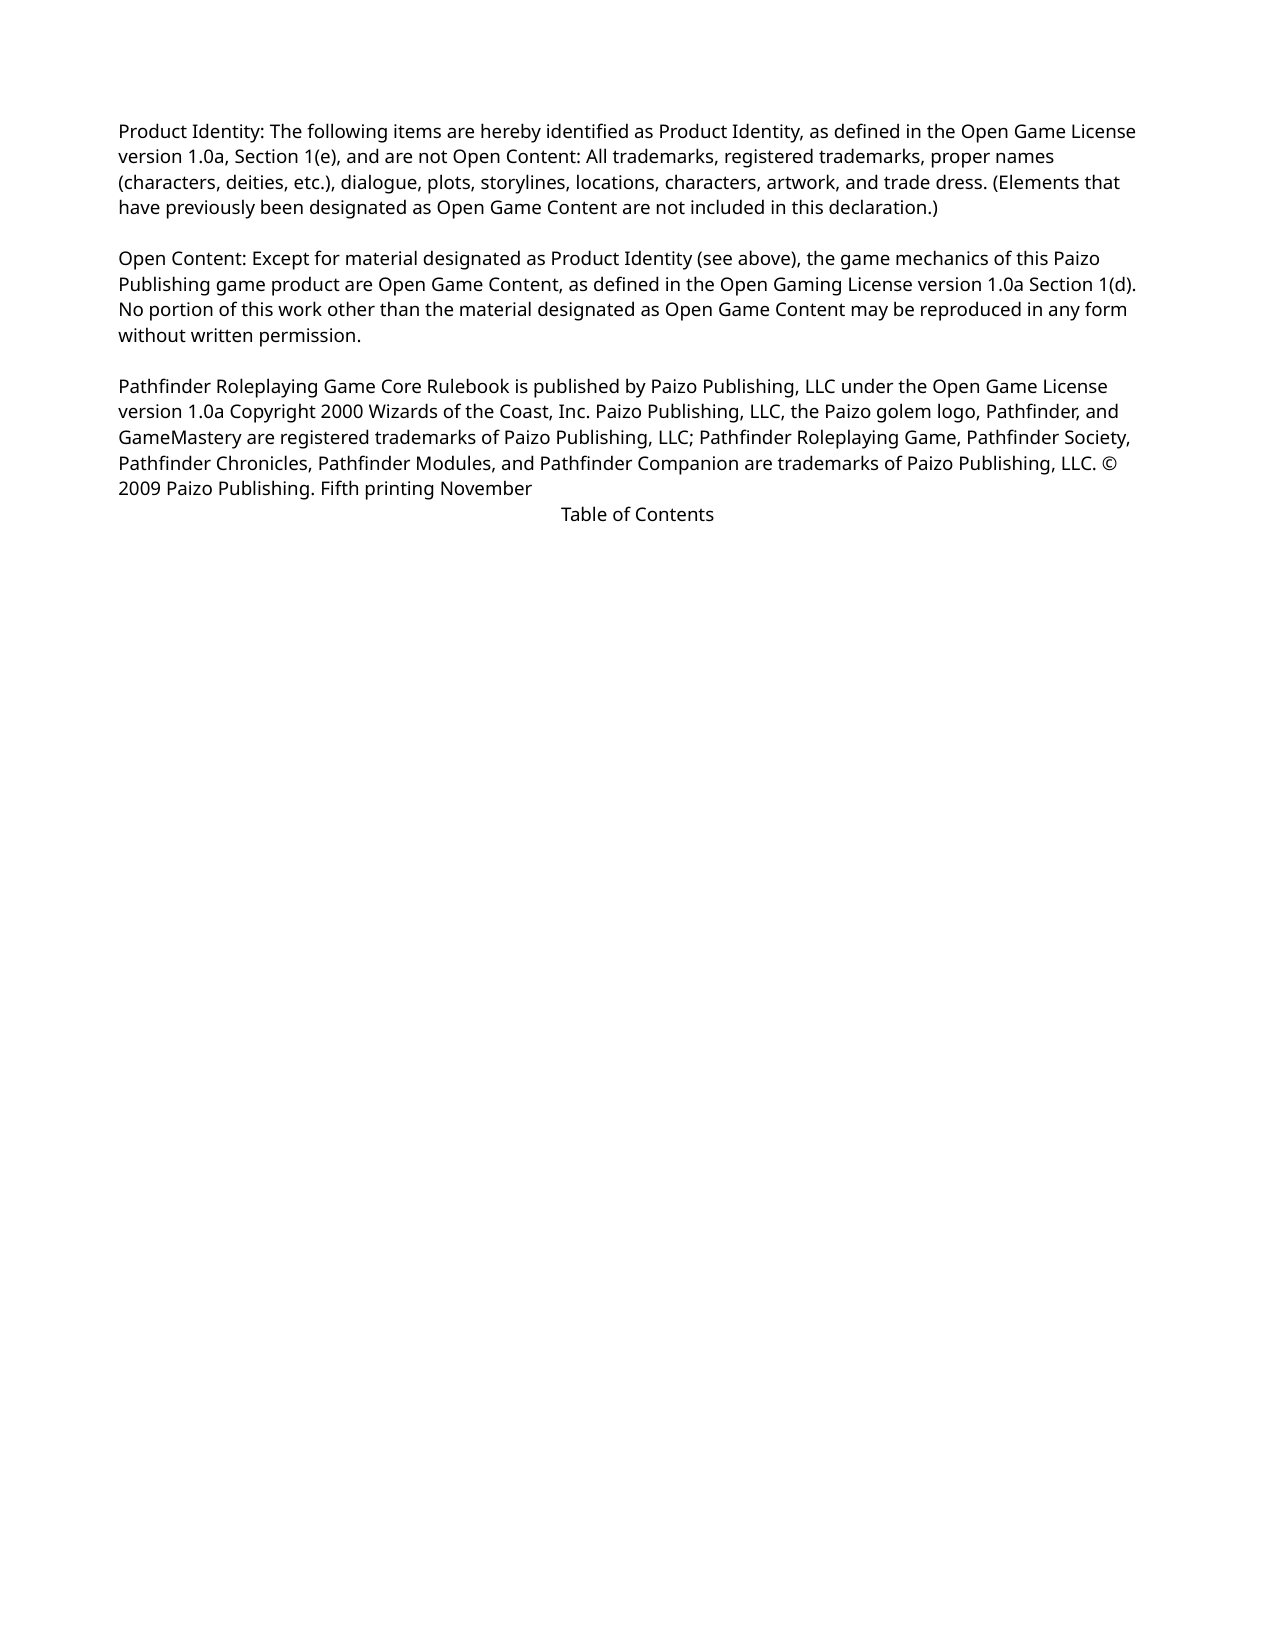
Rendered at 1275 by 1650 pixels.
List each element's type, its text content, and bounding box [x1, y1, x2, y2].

text Pathfinder Roleplaying Game Core Rulebook is published by Paizo Publishing, LLC under the Open Game License version 1.0a Copyright 2000 Wizards of the Coast, Inc. Paizo Publishing, LLC, the Paizo golem logo, Pathfinder, and GameMastery are registered trademarks of Paizo Publishing, LLC; Pathfinder Roleplaying Game, Pathfinder Society, Pathfinder Chronicles, Pathfinder Modules, and Pathfinder Companion are trademarks of Paizo Publishing, LLC. © 2009 Paizo Publishing. Fifth printing November [118, 348, 1157, 501]
text Open Content: Except for material designated as Product Identity (see above), the game mechanics of this Paizo Publishing game product are Open Game Content, as defined in the Open Gaming License version 1.0a Section 1(d). No portion of this work other than the material designated as Open Game Content may be reproduced in any form without written permission. [118, 220, 1157, 348]
text Product Identity: The following items are hereby identified as Product Identity, as defined in the Open Game License version 1.0a, Section 1(e), and are not Open Content: All trademarks, registered trademarks, proper names (characters, deities, etc.), dialogue, plots, storylines, locations, characters, artwork, and trade dress. (Elements that have previously been designated as Open Game Content are not included in this declaration.) [118, 118, 1157, 220]
text Table of Contents [118, 501, 1157, 526]
